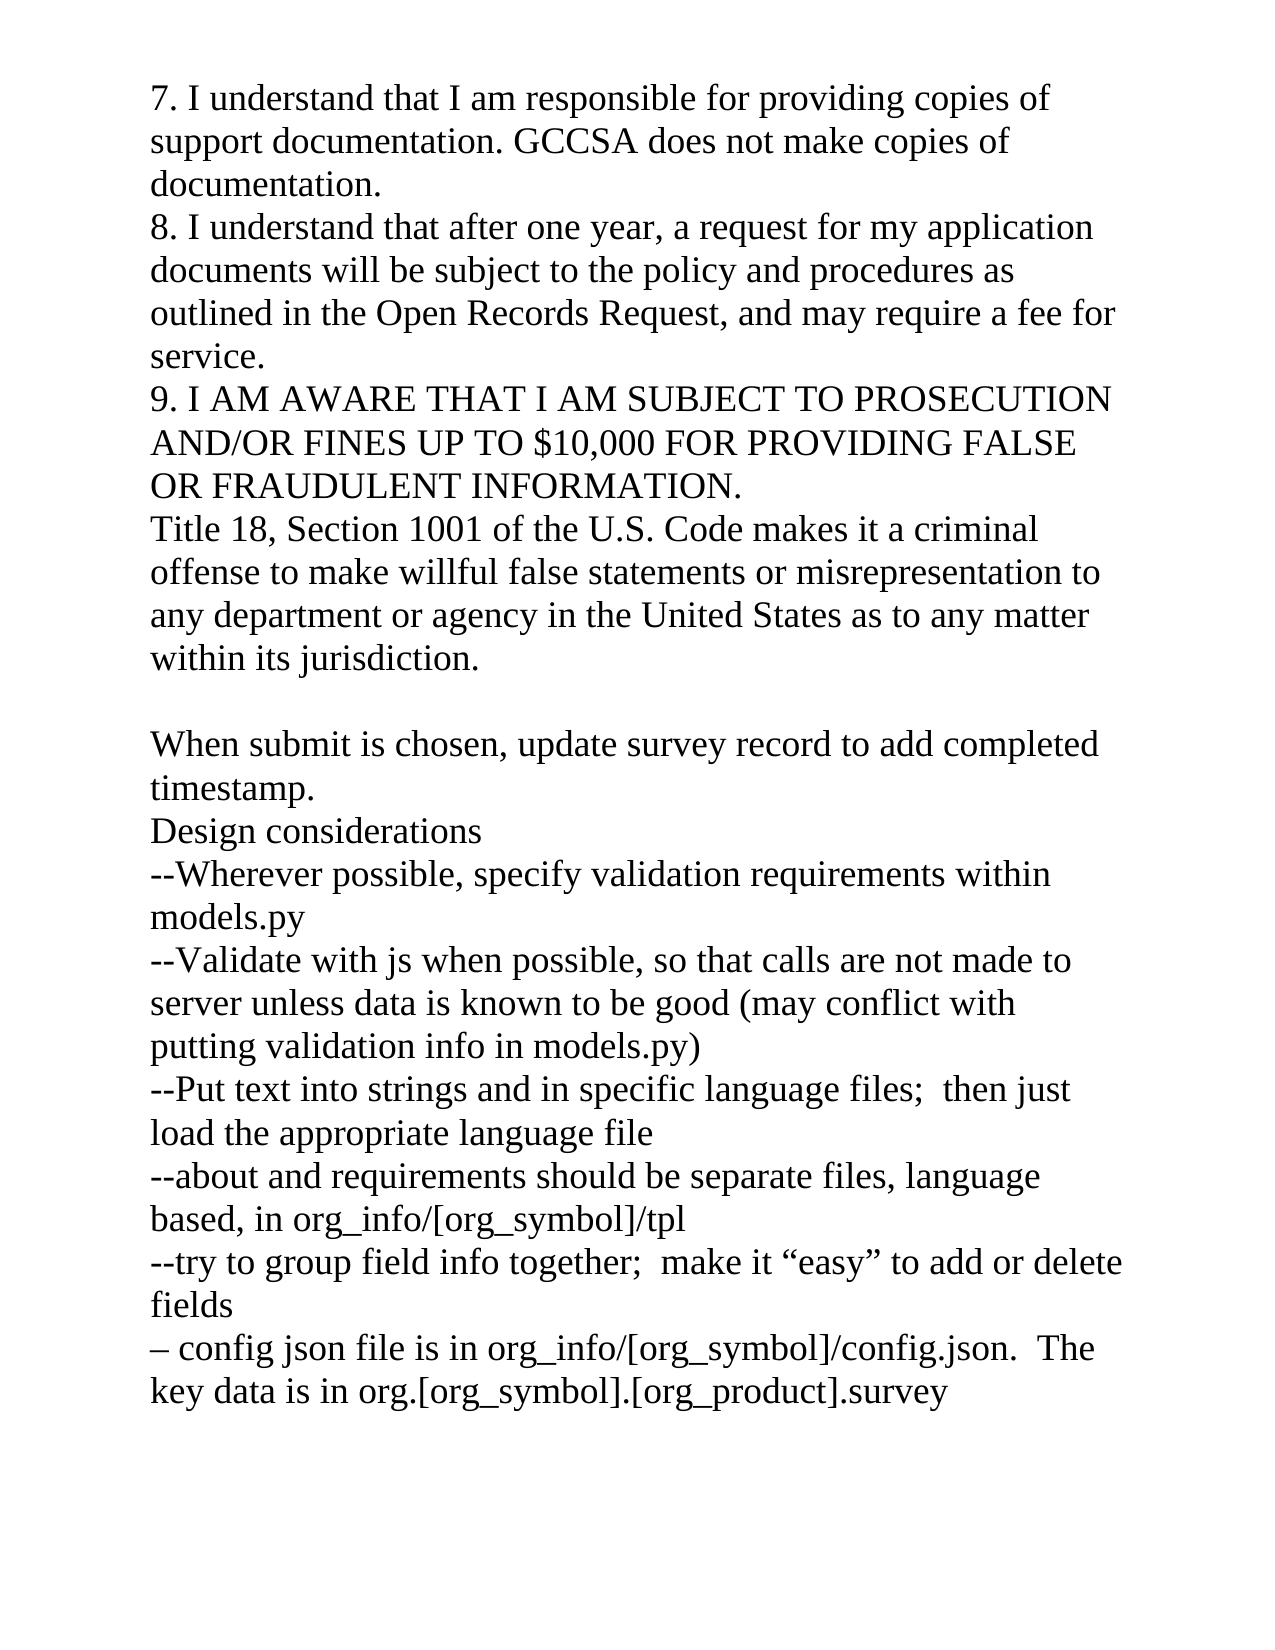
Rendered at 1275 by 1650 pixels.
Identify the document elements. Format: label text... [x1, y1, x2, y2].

text 8. I understand that after one year, a request for my application documents will be subject to the policy and procedures as outlined in the Open Records Request, and may require a fee for service. [150, 204, 1125, 377]
text Title 18, Section 1001 of the U.S. Code makes it a criminal offense to make willful false statements or misrepresentation to any department or agency in the United States as to any matter within its jurisdiction. [150, 506, 1125, 679]
text When submit is chosen, update survey record to add completed timestamp. [150, 722, 1125, 808]
text --Put text into strings and in specific language files; then just load the appropriate language file [150, 1067, 1125, 1153]
text --about and requirements should be separate files, language based, in org_info/[org_symbol]/tpl [150, 1153, 1125, 1239]
text 7. I understand that I am responsible for providing copies of support documentation. GCCSA does not make copies of documentation. [150, 75, 1125, 204]
text --Validate with js when possible, so that calls are not made to server unless data is known to be good (may conflict with putting validation info in models.py) [150, 937, 1125, 1067]
text Design considerations [150, 808, 1125, 851]
text 9. I AM AWARE THAT I AM SUBJECT TO PROSECUTION AND/OR FINES UP TO $10,000 FOR PROVIDING FALSE OR FRAUDULENT INFORMATION. [150, 377, 1125, 506]
text --Wherever possible, specify validation requirements within models.py [150, 851, 1125, 937]
text – config json file is in org_info/[org_symbol]/config.json. The key data is in org.[org_symbol].[org_product].survey [150, 1326, 1125, 1412]
text --try to group field info together; make it “easy” to add or delete fields [150, 1239, 1125, 1326]
